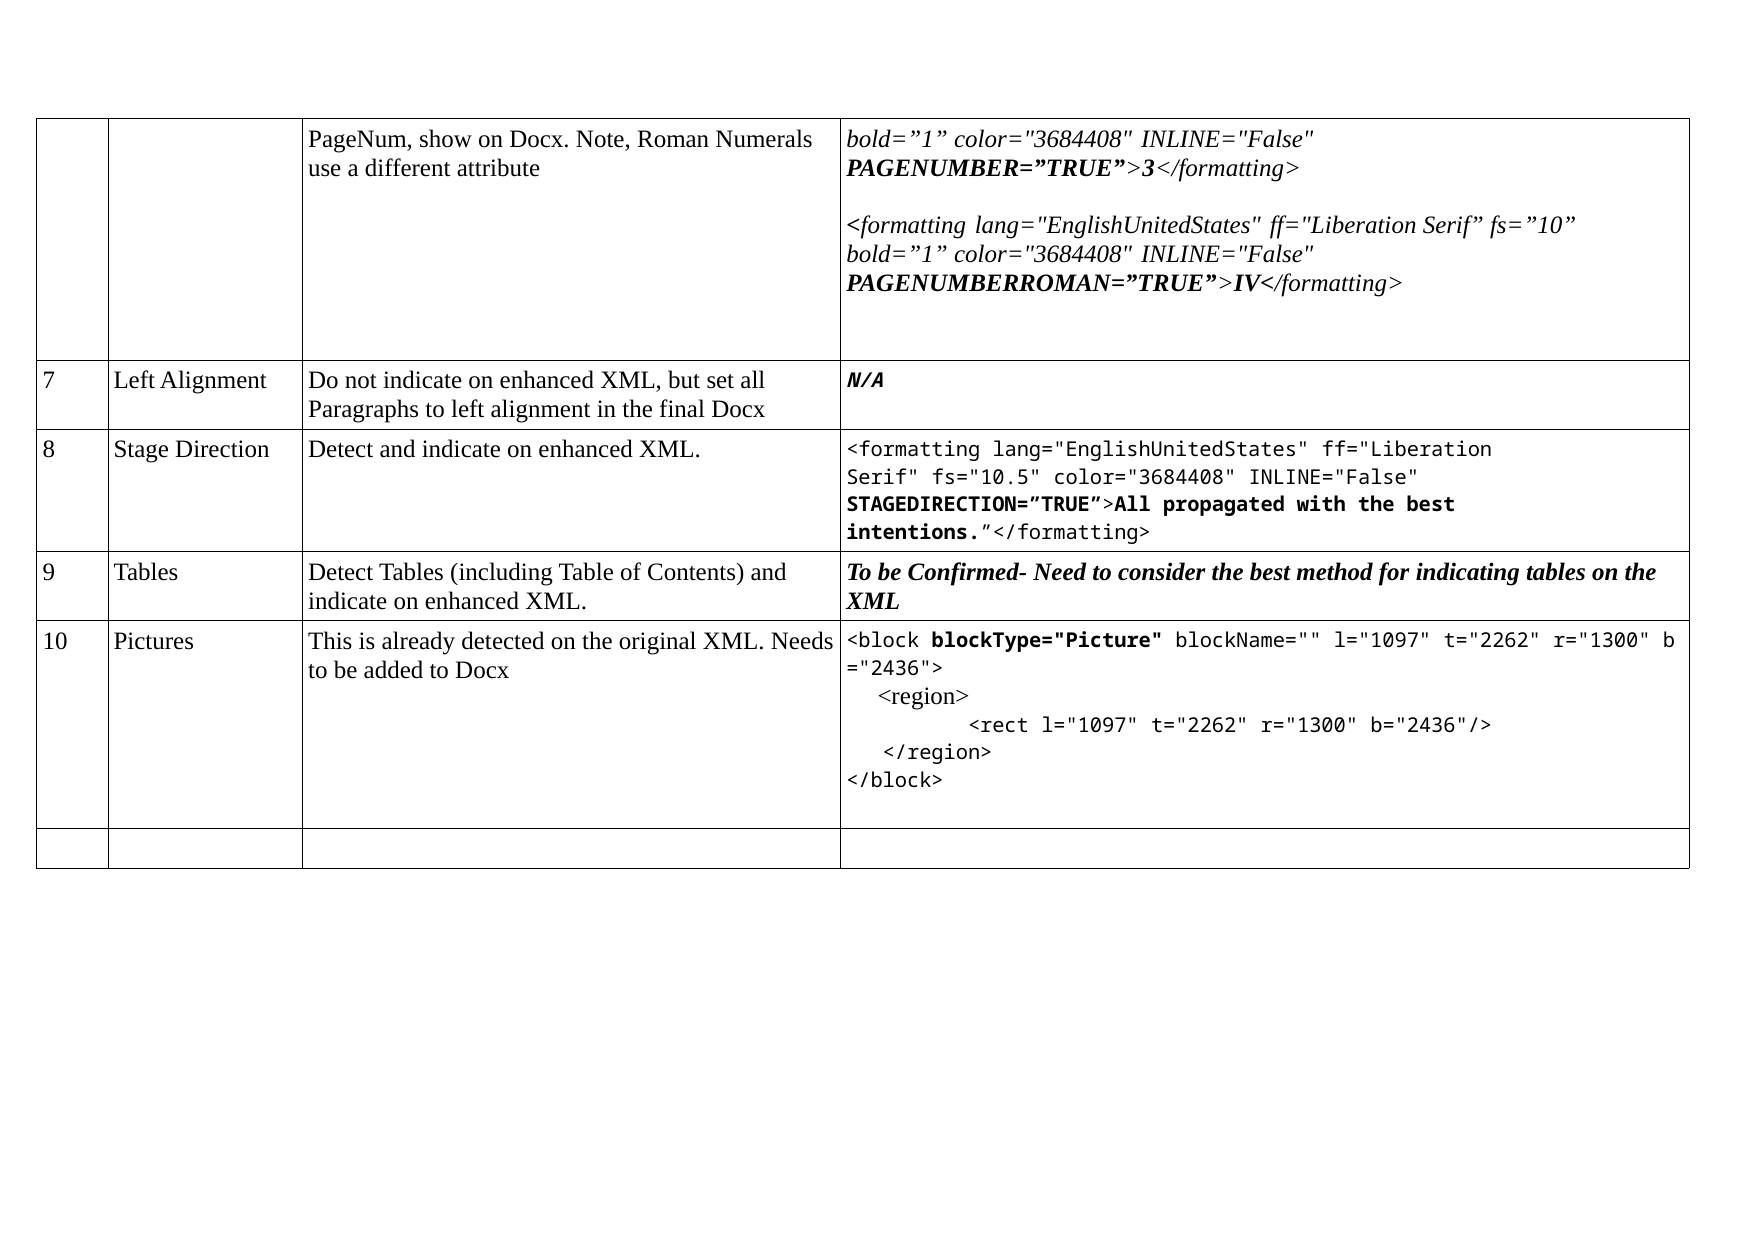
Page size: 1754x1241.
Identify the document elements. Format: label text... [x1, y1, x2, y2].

table_cell PageNum, show on Docx. Note, Roman Numerals use a different attribute [303, 119, 840, 360]
table_cell 9 [37, 552, 108, 620]
table_cell <block blockType="Picture" blockName="" l="1097" t="2262" r="1300" b="2436"> <region> <rect l="1097" t="2262" r="1300" b="2436"/> </region> </block> [841, 621, 1689, 828]
table_cell [109, 119, 302, 360]
table_cell Detect Tables (including Table of Contents) and indicate on enhanced XML. [303, 552, 840, 620]
table_cell [303, 829, 840, 868]
table_cell [109, 829, 302, 868]
table_cell 7 [37, 361, 108, 429]
table_cell Left Alignment [109, 361, 302, 429]
table_cell N/A [841, 361, 1689, 429]
table_cell [37, 119, 108, 360]
table_cell Do not indicate on enhanced XML, but set all Paragraphs to left alignment in the final Docx [303, 361, 840, 429]
table_cell 8 [37, 430, 108, 551]
table_cell bold=”1” color="3684408" INLINE="False" PAGENUMBER=”TRUE”>3</formatting> <formatting lang="EnglishUnitedStates" ff="Liberation Serif” fs=”10” bold=”1” color="3684408" INLINE="False" PAGENUMBERROMAN=”TRUE”>IV</formatting> [841, 119, 1689, 360]
table_cell Detect and indicate on enhanced XML. [303, 430, 840, 551]
table_cell Pictures [109, 621, 302, 828]
table_cell <formatting lang="EnglishUnitedStates" ff="Liberation Serif" fs="10.5" color="3684408" INLINE="False" STAGEDIRECTION=”TRUE”>All propagated with the best intentions.”</formatting> [841, 430, 1689, 551]
table_cell [841, 829, 1689, 868]
table_cell [37, 829, 108, 868]
table_cell This is already detected on the original XML. Needs to be added to Docx [303, 621, 840, 828]
table_cell Tables [109, 552, 302, 620]
table_cell Stage Direction [109, 430, 302, 551]
table_cell 10 [37, 621, 108, 828]
table_cell To be Confirmed- Need to consider the best method for indicating tables on the XML [841, 552, 1689, 620]
